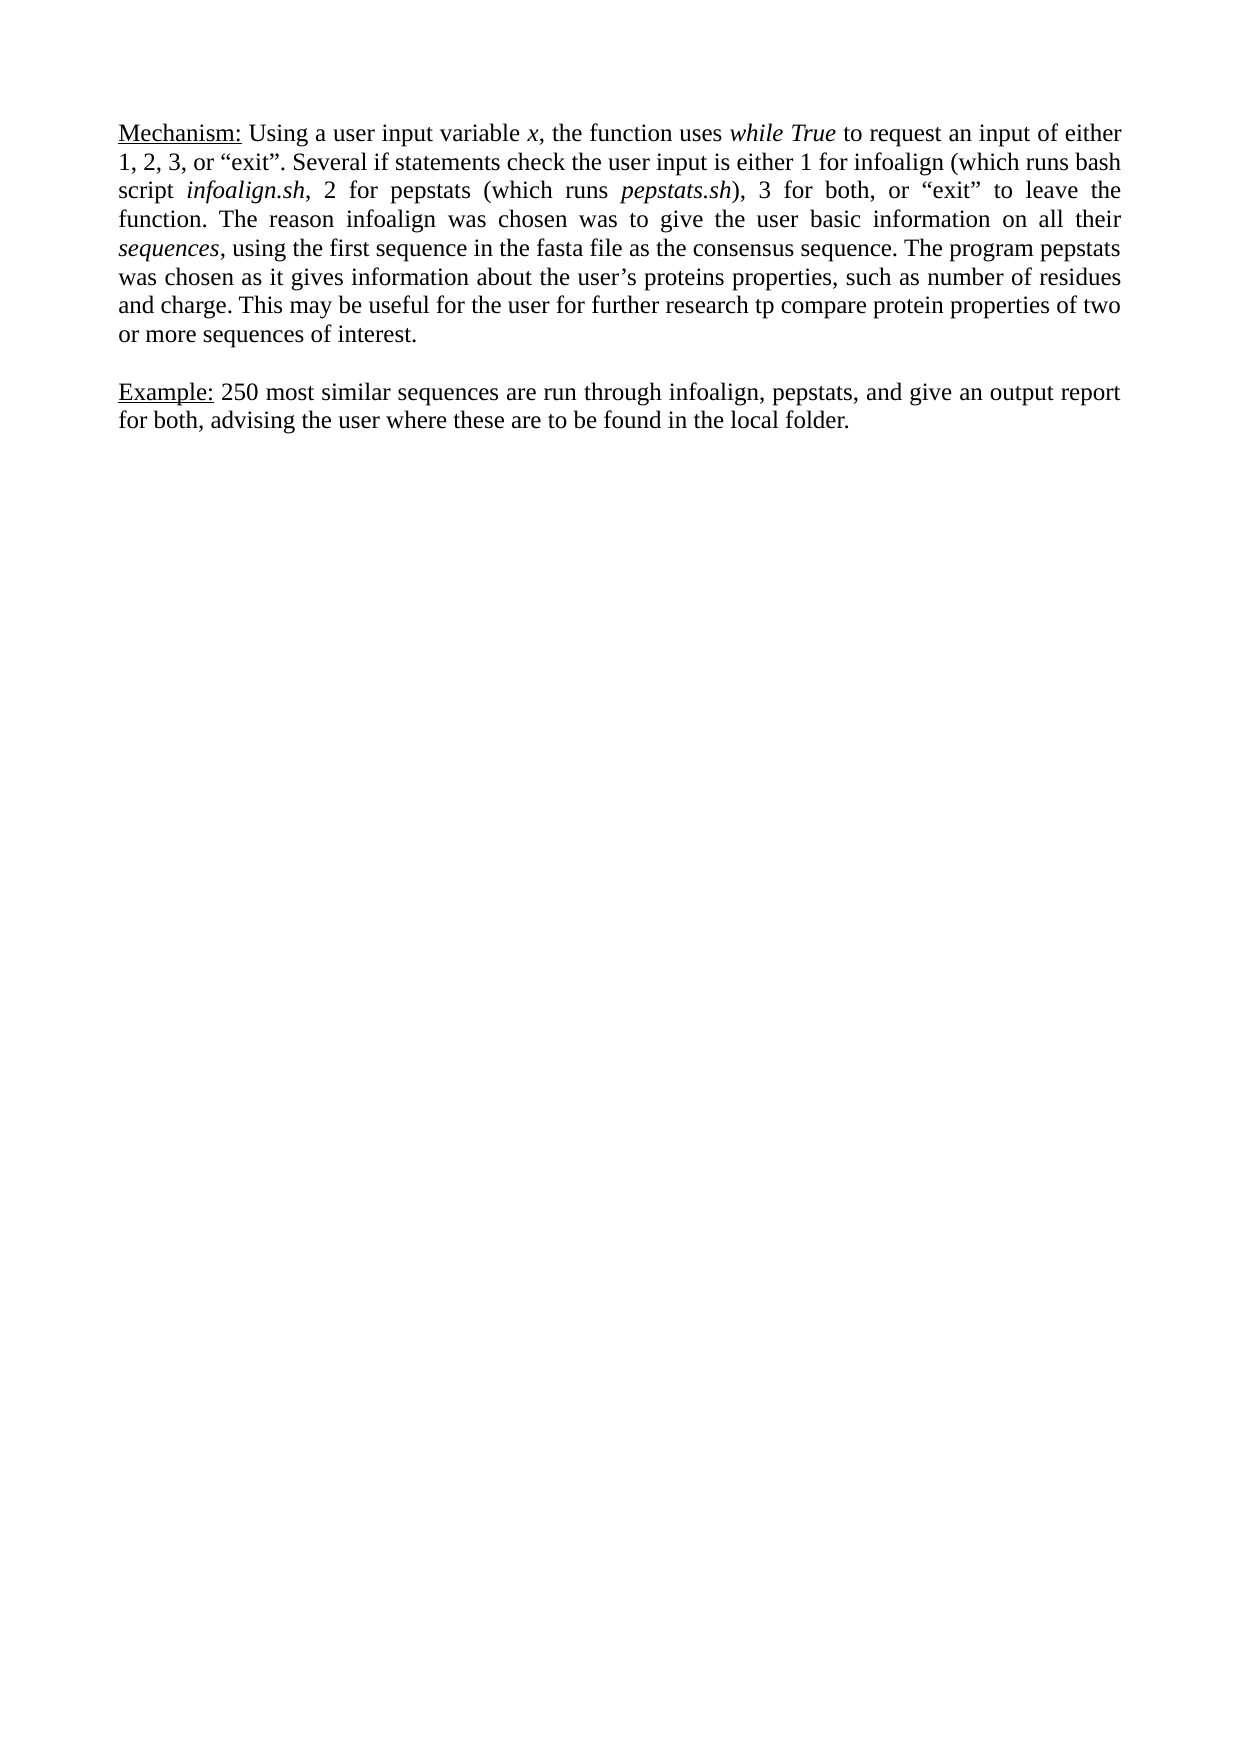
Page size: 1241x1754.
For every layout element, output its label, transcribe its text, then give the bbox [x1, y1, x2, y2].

text Example: 250 most similar sequences are run through infoalign, pepstats, and give an output report for both, advising the user where these are to be found in the local folder. [118, 377, 1122, 434]
text Mechanism: Using a user input variable x, the function uses while True to request an input of either 1, 2, 3, or “exit”. Several if statements check the user input is either 1 for infoalign (which runs bash script infoalign.sh, 2 for pepstats (which runs pepstats.sh), 3 for both, or “exit” to leave the function. The reason infoalign was chosen was to give the user basic information on all their sequences, using the first sequence in the fasta file as the consensus sequence. The program pepstats was chosen as it gives information about the user’s proteins properties, such as number of residues and charge. This may be useful for the user for further research tp compare protein properties of two or more sequences of interest. [118, 118, 1122, 348]
